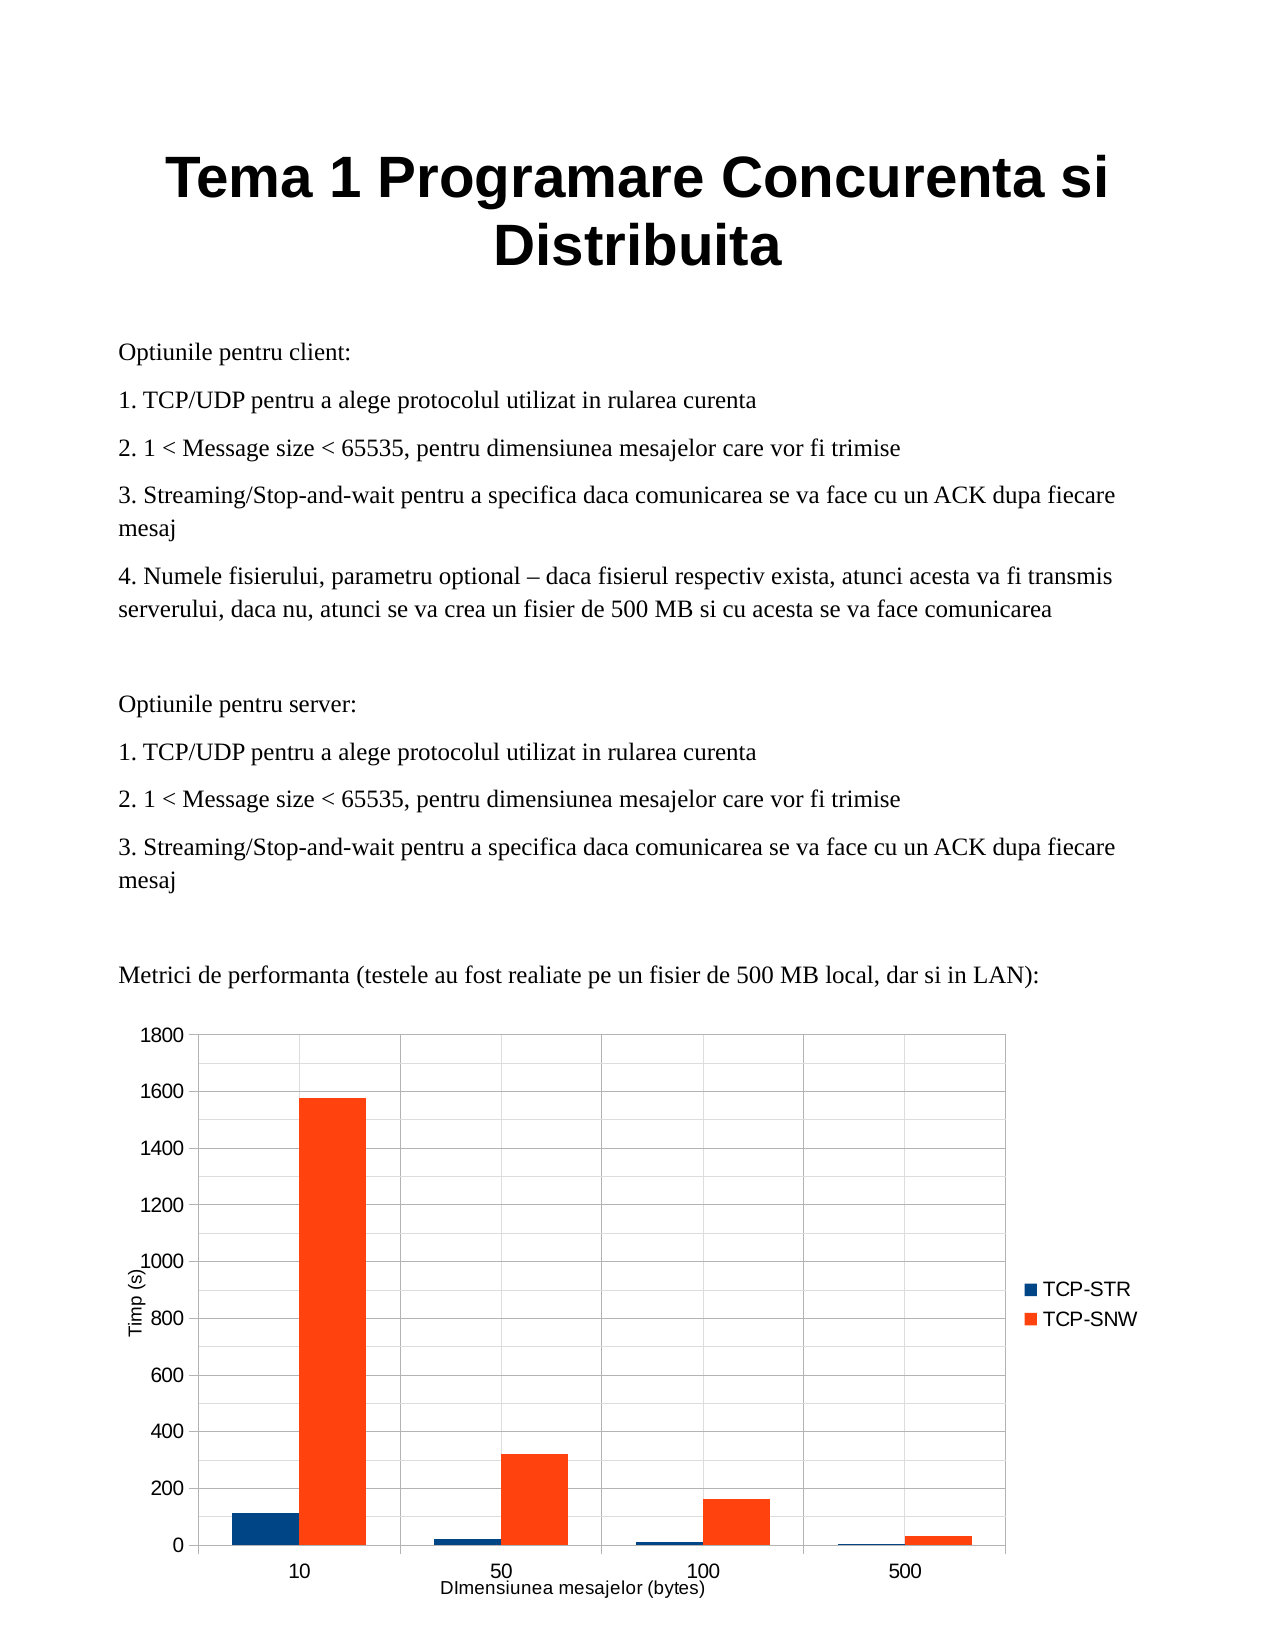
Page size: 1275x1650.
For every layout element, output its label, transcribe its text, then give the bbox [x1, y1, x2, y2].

text 3. Streaming/Stop-and-wait pentru a specifica daca comunicarea se va face cu un ACK dupa fiecare mesaj [118, 832, 1157, 894]
text Metrici de performanta (testele au fost realiate pe un fisier de 500 MB local, dar si in LAN): [118, 960, 1157, 989]
title Tema 1 Programare Concurenta si Distribuita [118, 143, 1157, 277]
text Optiunile pentru server: [118, 689, 1157, 718]
text 1. TCP/UDP pentru a alege protocolul utilizat in rularea curenta [118, 385, 1157, 414]
text Optiunile pentru client: [118, 337, 1157, 366]
text 2. 1 < Message size < 65535, pentru dimensiunea mesajelor care vor fi trimise [118, 433, 1157, 461]
text 3. Streaming/Stop-and-wait pentru a specifica daca comunicarea se va face cu un ACK dupa fiecare mesaj [118, 480, 1157, 542]
text 1. TCP/UDP pentru a alege protocolul utilizat in rularea curenta [118, 737, 1157, 765]
text 4. Numele fisierului, parametru optional – daca fisierul respectiv exista, atunci acesta va fi transmis serverului, daca nu, atunci se va crea un fisier de 500 MB si cu acesta se va face comunicarea [118, 561, 1157, 623]
text 2. 1 < Message size < 65535, pentru dimensiunea mesajelor care vor fi trimise [118, 784, 1157, 813]
